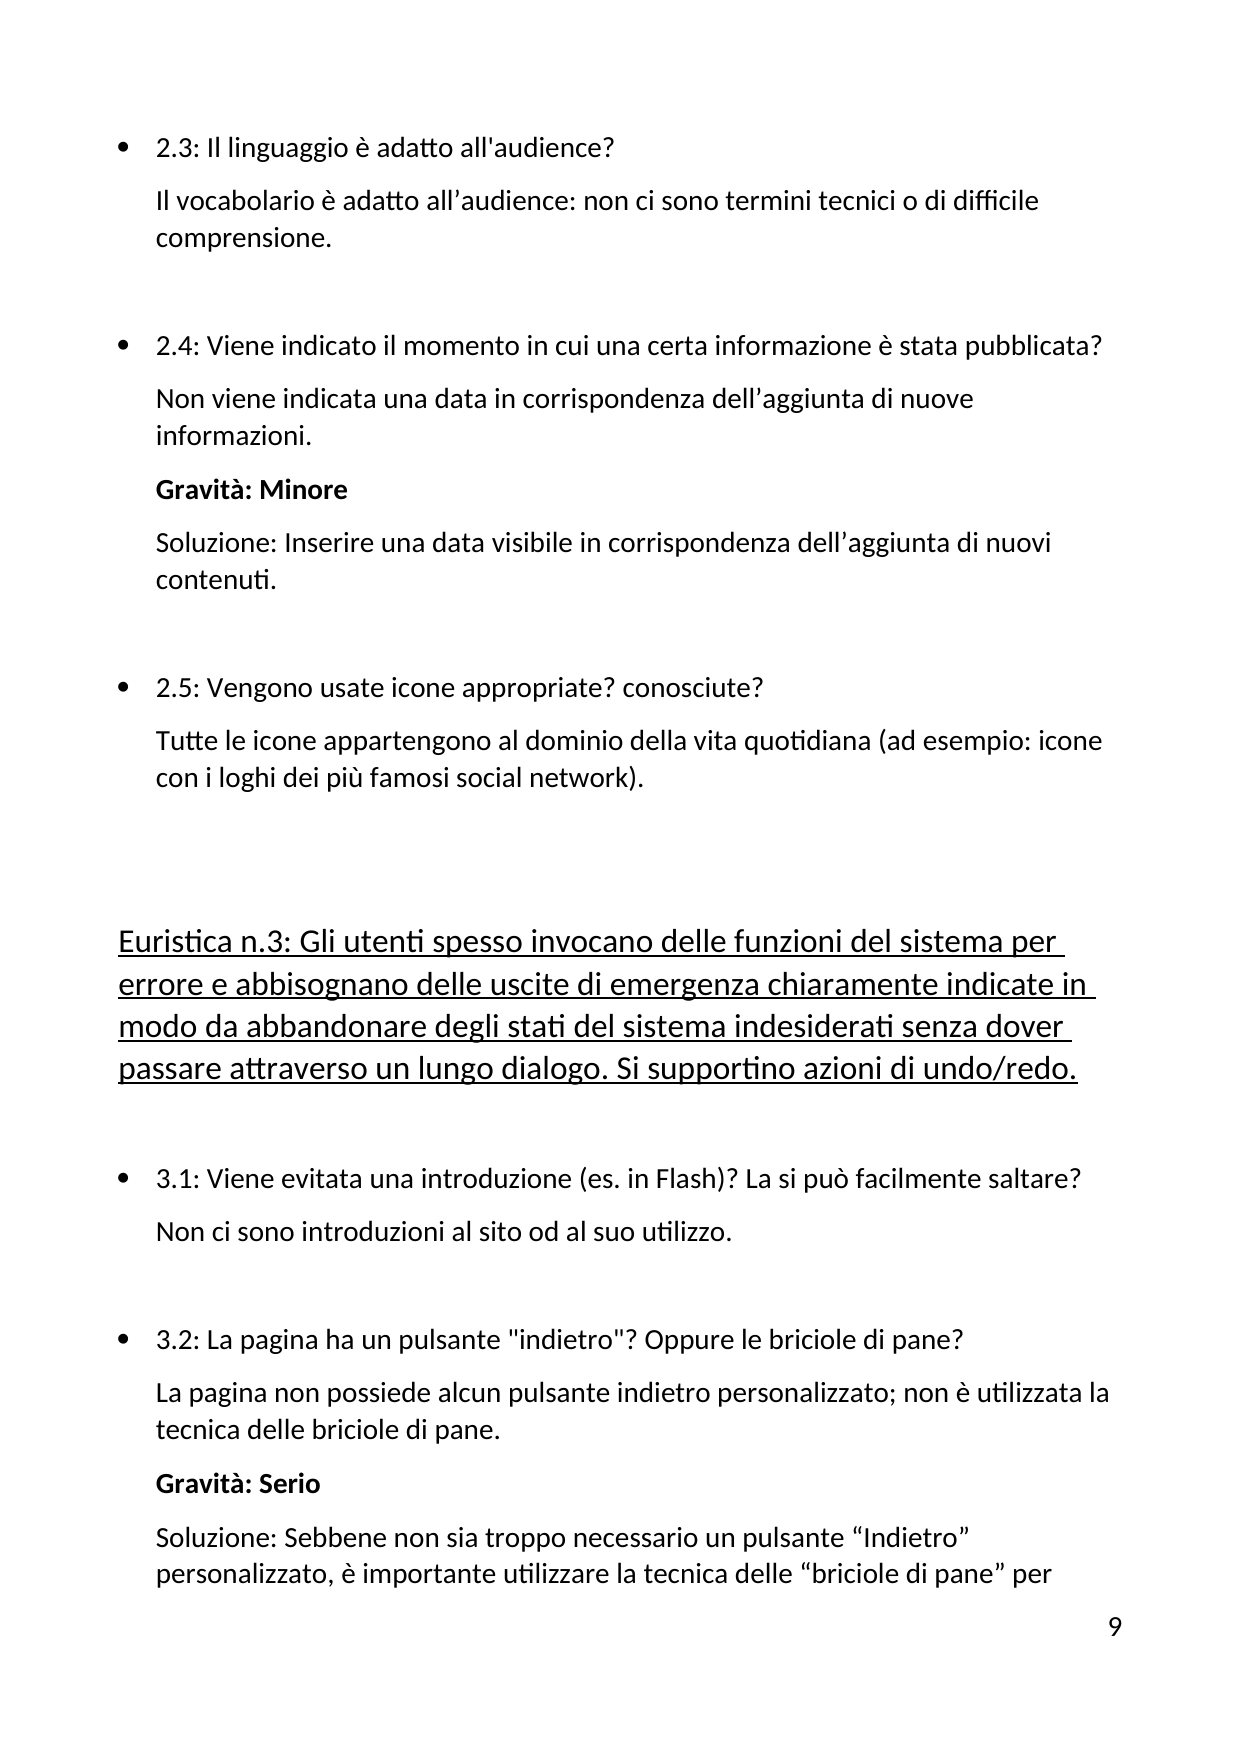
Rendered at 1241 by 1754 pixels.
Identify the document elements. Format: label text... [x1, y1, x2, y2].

list 3.2: La pagina ha un pulsante "indietro"? Oppure le briciole di pane? [118, 1321, 1122, 1356]
list 2.3: Il linguaggio è adatto all'audience? [118, 129, 1122, 164]
text Gravità: Minore [156, 471, 1122, 506]
text Non ci sono introduzioni al sito od al suo utilizzo. [156, 1213, 1122, 1249]
text Euristica n.3: Gli utenti spesso invocano delle funzioni del sistema per errore e abbisognano delle uscite di emergenza chiaramente indicate in modo da abbandonare degli stati del sistema indesiderati senza dover passare attraverso un lungo dialogo. Si supportino azioni di undo/redo. [118, 920, 1122, 1088]
text Non viene indicata una data in corrispondenza dell’aggiunta di nuove informazioni. [156, 380, 1122, 453]
text Soluzione: Sebbene non sia troppo necessario un pulsante “Indietro” personalizzato, è importante utilizzare la tecnica delle “briciole di pane” per [156, 1519, 1122, 1591]
text Tutte le icone appartengono al dominio della vita quotidiana (ad esempio: icone con i loghi dei più famosi social network). [156, 722, 1122, 795]
text Soluzione: Inserire una data visibile in corrispondenza dell’aggiunta di nuovi contenuti. [156, 524, 1122, 597]
text Il vocabolario è adatto all’audience: non ci sono termini tecnici o di difficile comprensione. [156, 182, 1122, 255]
list 3.1: Viene evitata una introduzione (es. in Flash)? La si può facilmente saltare? [118, 1160, 1122, 1195]
text La pagina non possiede alcun pulsante indietro personalizzato; non è utilizzata la tecnica delle briciole di pane. [156, 1374, 1122, 1447]
text Gravità: Serio [156, 1465, 1122, 1501]
list 2.4: Viene indicato il momento in cui una certa informazione è stata pubblicata? [118, 327, 1122, 362]
list 2.5: Vengono usate icone appropriate? conosciute? [118, 669, 1122, 704]
